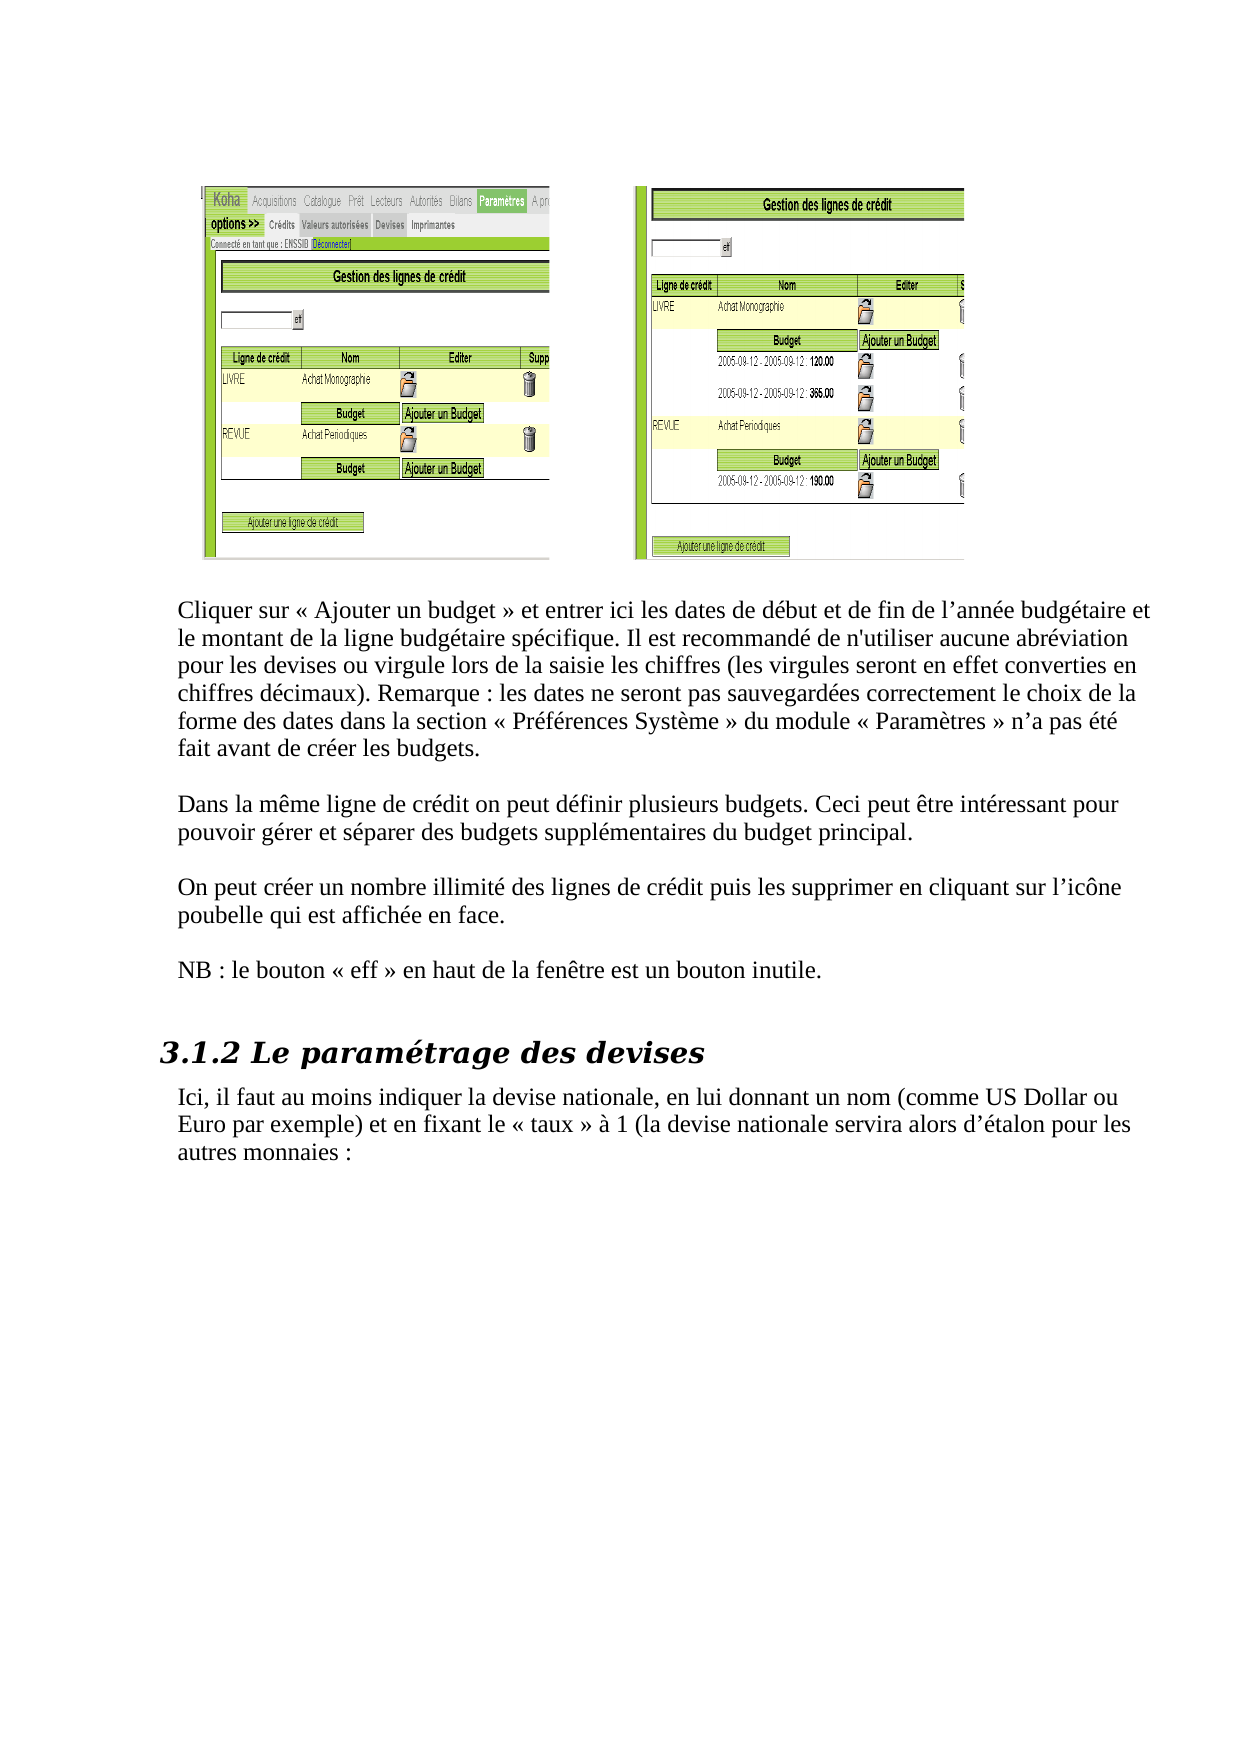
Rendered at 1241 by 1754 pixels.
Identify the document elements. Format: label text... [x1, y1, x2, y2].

table_header [549, 177, 964, 568]
picture [201, 186, 550, 560]
text Cliquer sur « Ajouter un budget » et entrer ici les dates de début et de fin de l’année budgétaire et le montant de la ligne budgétaire spécifique. Il est recommandé de n'utiliser aucune abréviation pour les devises ou virgule lors de la saisie les chiffres (les virgules seront en effet converties en chiffres décimaux). Remarque : les dates ne seront pas sauvegardées correctement le choix de la forme des dates dans la section « Préférences Système » du module « Paramètres » n’a pas été fait avant de créer les budgets. [177, 596, 1152, 762]
subtitle Le paramétrage des devises [159, 1036, 1152, 1071]
picture [632, 186, 965, 560]
text On peut créer un nombre illimité des lignes de crédit puis les supprimer en cliquant sur l’icône poubelle qui est affichée en face. [177, 873, 1152, 928]
text NB : le bouton « eff » en haut de la fenêtre est un bouton inutile. [177, 956, 1152, 984]
table_header [118, 177, 549, 568]
text Dans la même ligne de crédit on peut définir plusieurs budgets. Ceci peut être intéressant pour pouvoir gérer et séparer des budgets supplémentaires du budget principal. [177, 790, 1152, 845]
text Ici, il faut au moins indiquer la devise nationale, en lui donnant un nom (comme US Dollar ou Euro par exemple) et en fixant le « taux » à 1 (la devise nationale servira alors d’étalon pour les autres monnaies : [177, 1083, 1152, 1166]
